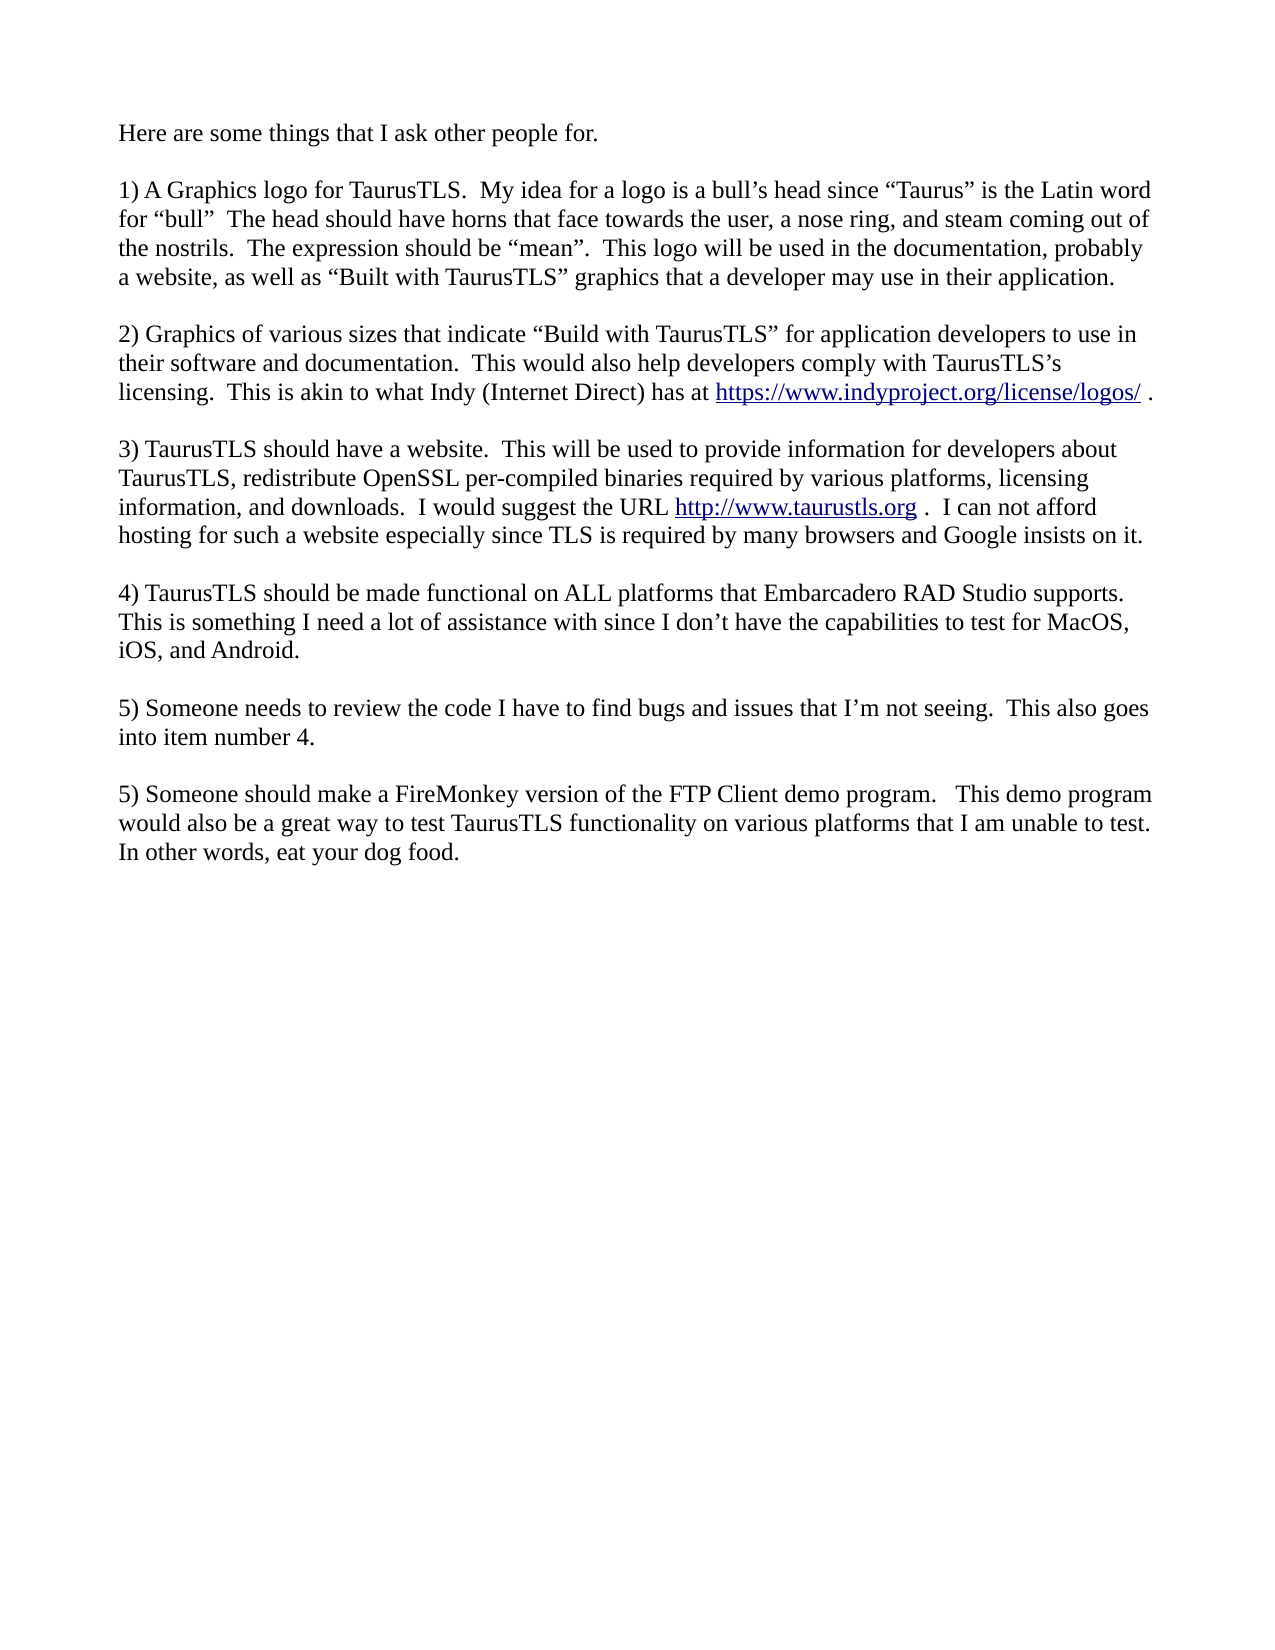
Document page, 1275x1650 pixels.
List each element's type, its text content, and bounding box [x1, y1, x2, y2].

text 2) Graphics of various sizes that indicate “Build with TaurusTLS” for application developers to use in their software and documentation. This would also help developers comply with TaurusTLS’s licensing. This is akin to what Indy (Internet Direct) has at https://www.indyproject.org/license/logos/ . [118, 319, 1157, 406]
text 4) TaurusTLS should be made functional on ALL platforms that Embarcadero RAD Studio supports. This is something I need a lot of assistance with since I don’t have the capabilities to test for MacOS, iOS, and Android. [118, 578, 1157, 664]
text 3) TaurusTLS should have a website. This will be used to provide information for developers about TaurusTLS, redistribute OpenSSL per-compiled binaries required by various platforms, licensing information, and downloads. I would suggest the URL http://www.taurustls.org . I can not afford hosting for such a website especially since TLS is required by many browsers and Google insists on it. [118, 434, 1157, 549]
text Here are some things that I ask other people for. [118, 118, 1157, 147]
text 5) Someone needs to review the code I have to find bugs and issues that I’m not seeing. This also goes into item number 4. [118, 693, 1157, 751]
text 5) Someone should make a FireMonkey version of the FTP Client demo program. This demo program would also be a great way to test TaurusTLS functionality on various platforms that I am unable to test. In other words, eat your dog food. [118, 779, 1157, 866]
text 1) A Graphics logo for TaurusTLS. My idea for a logo is a bull’s head since “Taurus” is the Latin word for “bull” The head should have horns that face towards the user, a nose ring, and steam coming out of the nostrils. The expression should be “mean”. This logo will be used in the documentation, probably a website, as well as “Built with TaurusTLS” graphics that a developer may use in their application. [118, 176, 1157, 291]
